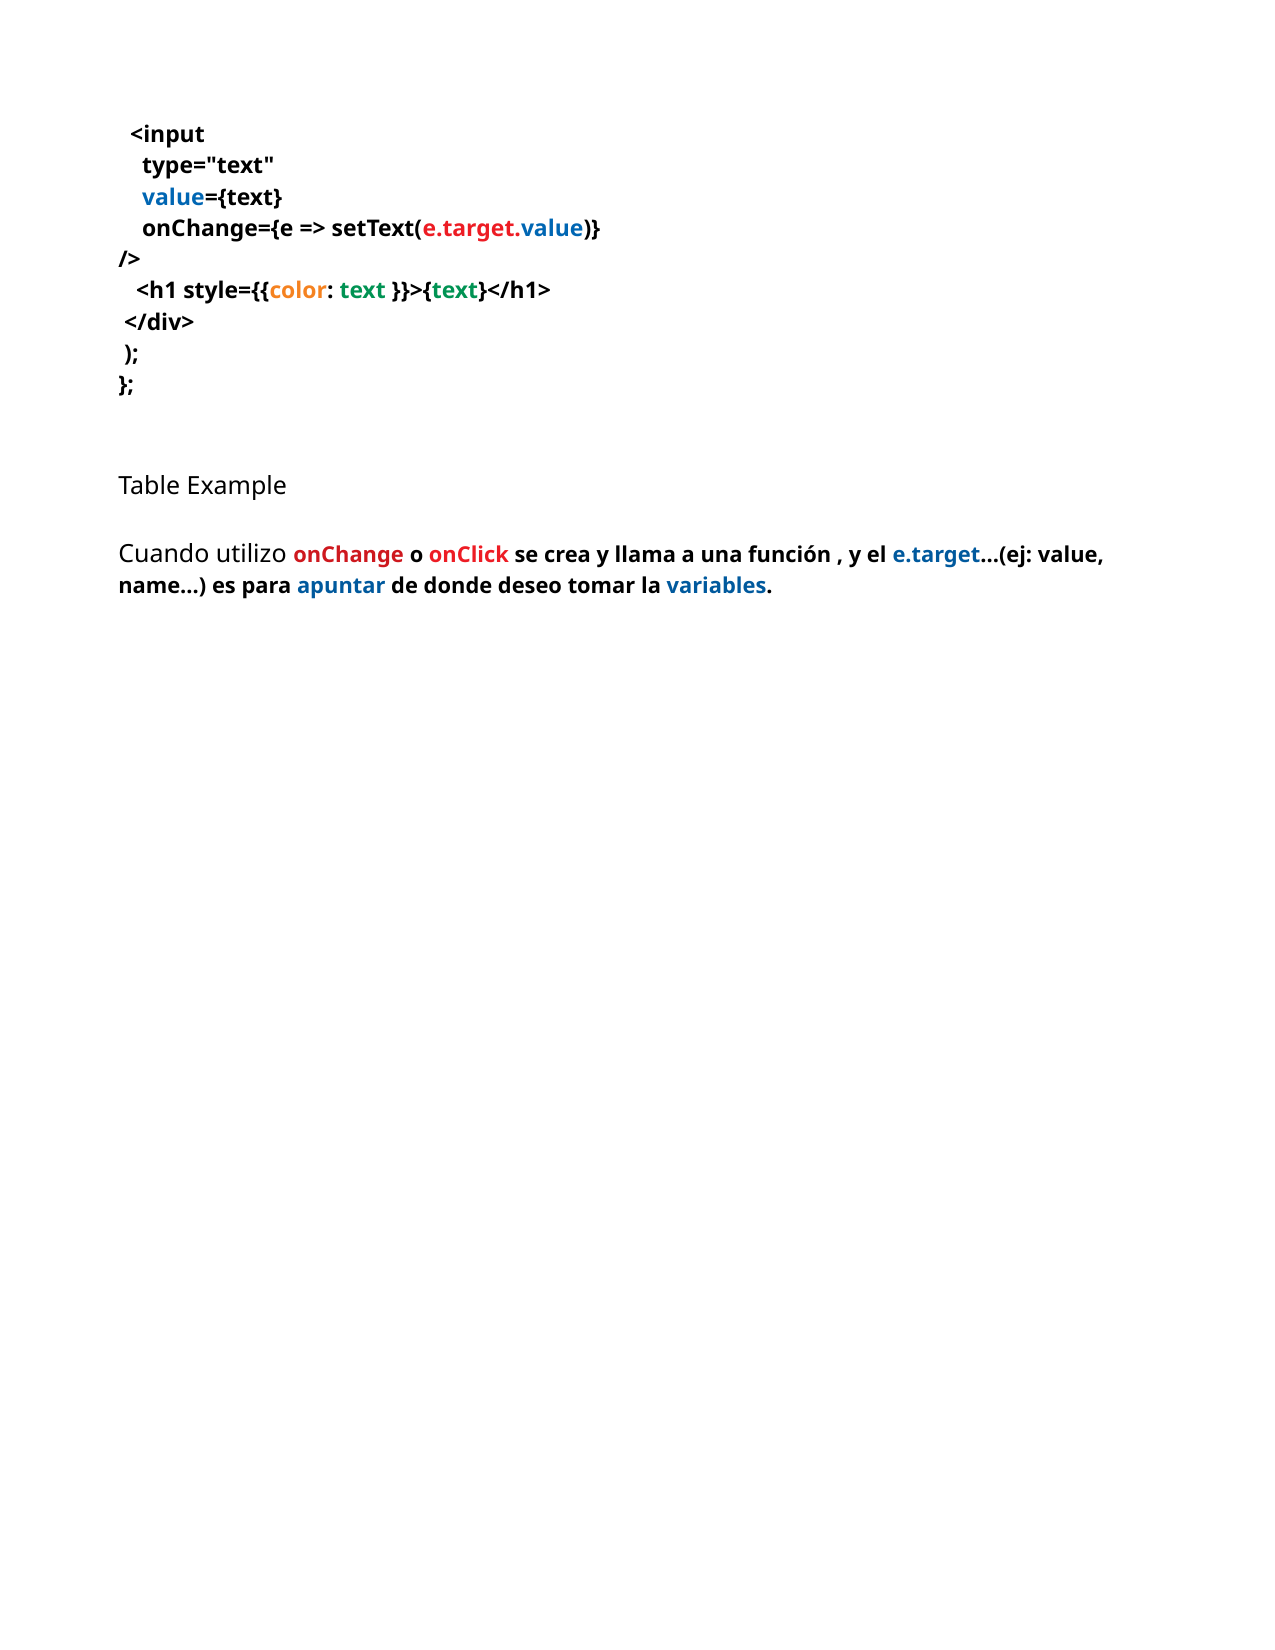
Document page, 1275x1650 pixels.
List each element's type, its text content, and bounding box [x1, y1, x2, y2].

text onChange={e => setText(e.target.value)} [118, 212, 1157, 243]
text <h1 style={{color: text }}>{text}</h1> [118, 274, 1157, 306]
text /> [118, 243, 1157, 274]
text type="text" [118, 149, 1157, 181]
text <input [118, 118, 1157, 149]
text value={text} [118, 181, 1157, 212]
text ); [118, 337, 1157, 368]
text Table Example [118, 467, 1157, 502]
text Cuando utilizo onChange o onClick se crea y llama a una función , y el e.target...(ej: value, name…) es para apuntar de donde deseo tomar la variables. [118, 536, 1157, 599]
text </div> [118, 306, 1157, 337]
text }; [118, 368, 1157, 399]
